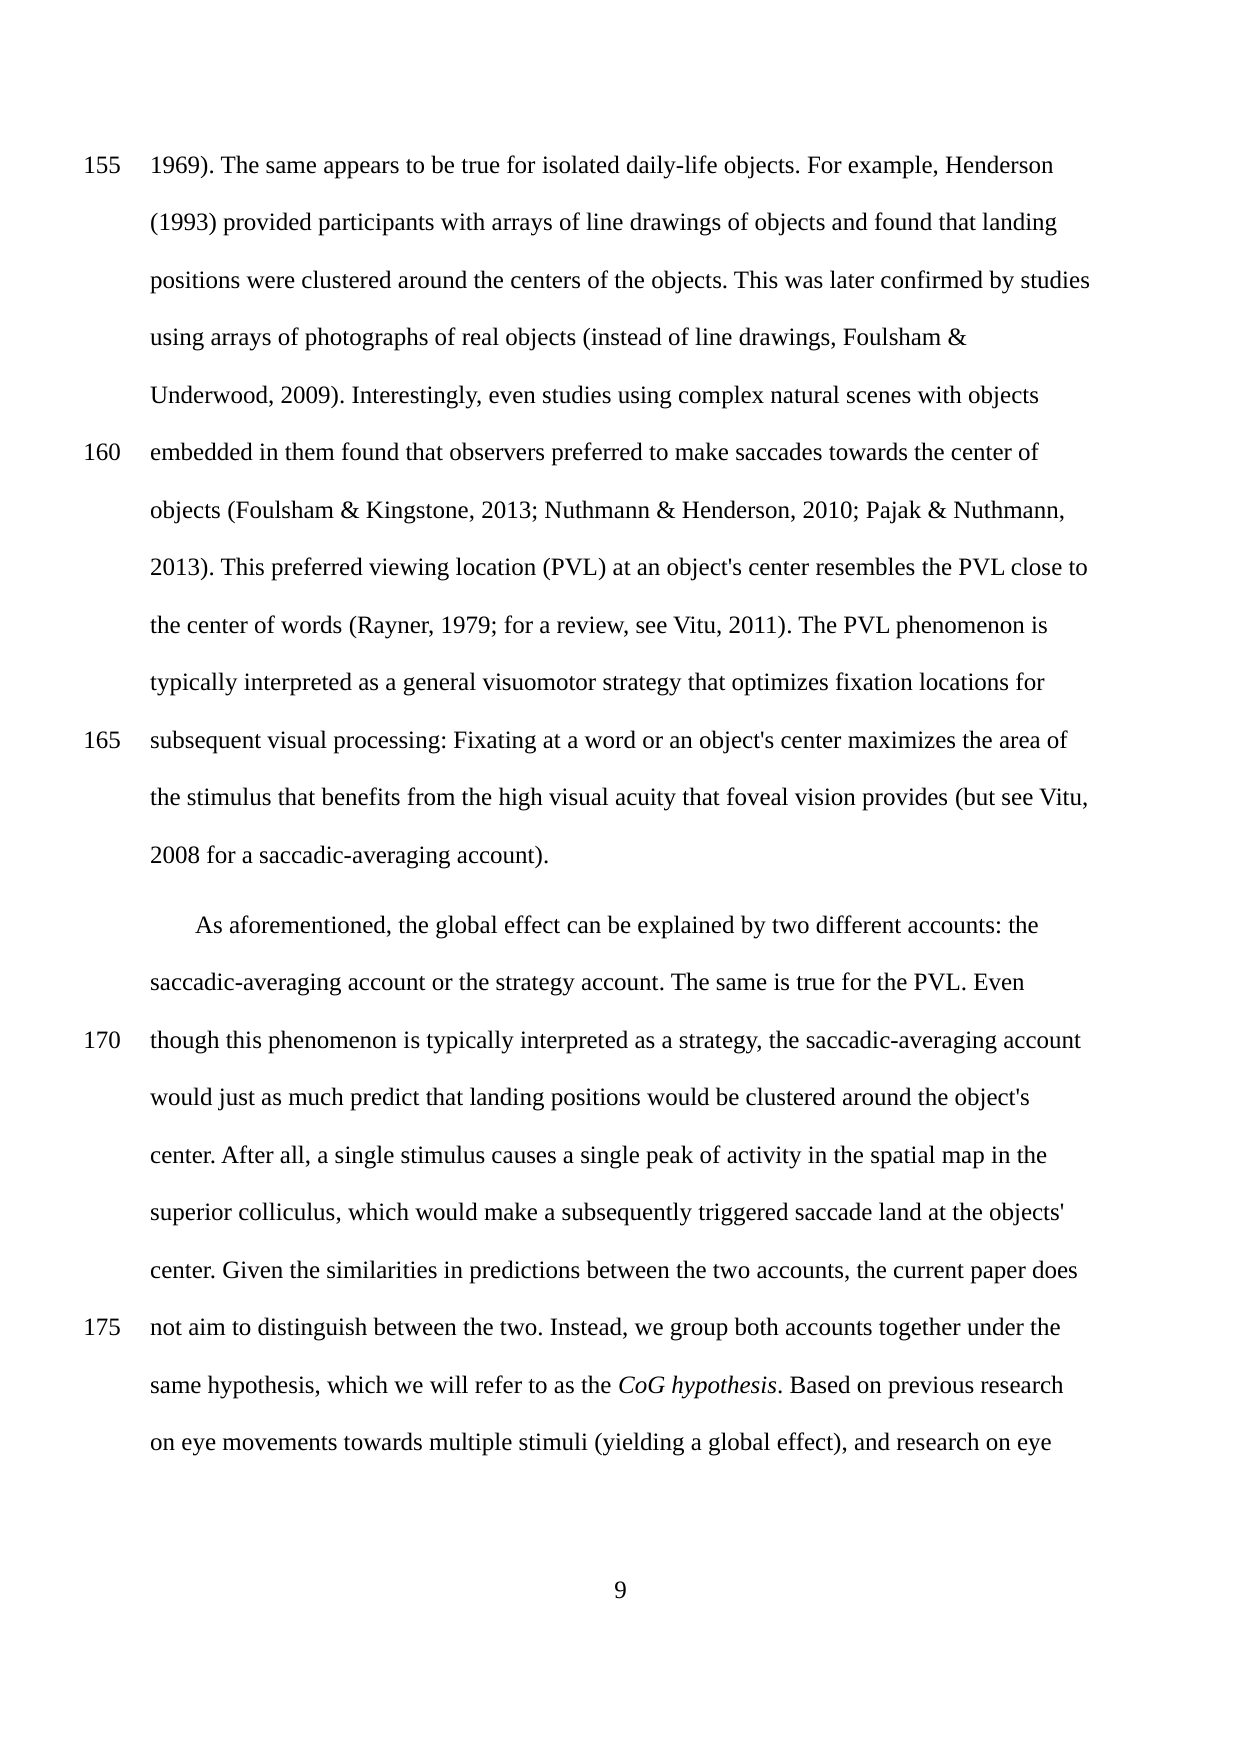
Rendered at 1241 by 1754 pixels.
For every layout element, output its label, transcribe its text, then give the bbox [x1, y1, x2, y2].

text 1969). The same appears to be true for isolated daily-life objects. For example, Henderson (1993) provided participants with arrays of line drawings of objects and found that landing positions were clustered around the centers of the objects. This was later confirmed by studies using arrays of photographs of real objects (instead of line drawings, Foulsham & Underwood, 2009). Interestingly, even studies using complex natural scenes with objects embedded in them found that observers preferred to make saccades towards the center of objects (Foulsham & Kingstone, 2013; Nuthmann & Henderson, 2010; Pajak & Nuthmann, 2013). This preferred viewing location (PVL) at an object's center resembles the PVL close to the center of words (Rayner, 1979; for a review, see Vitu, 2011). The PVL phenomenon is typically interpreted as a general visuomotor strategy that optimizes fixation locations for subsequent visual processing: Fixating at a word or an object's center maximizes the area of the stimulus that benefits from the high visual acuity that foveal vision provides (but see Vitu, 2008 for a saccadic-averaging account). [150, 150, 1091, 869]
text As aforementioned, the global effect can be explained by two different accounts: the saccadic-averaging account or the strategy account. The same is true for the PVL. Even though this phenomenon is typically interpreted as a strategy, the saccadic-averaging account would just as much predict that landing positions would be clustered around the object's center. After all, a single stimulus causes a single peak of activity in the spatial map in the superior colliculus, which would make a subsequently triggered saccade land at the objects' center. Given the similarities in predictions between the two accounts, the current paper does not aim to distinguish between the two. Instead, we group both accounts together under the same hypothesis, which we will refer to as the CoG hypothesis. Based on previous research on eye movements towards multiple stimuli (yielding a global effect), and research on eye [150, 910, 1091, 1456]
